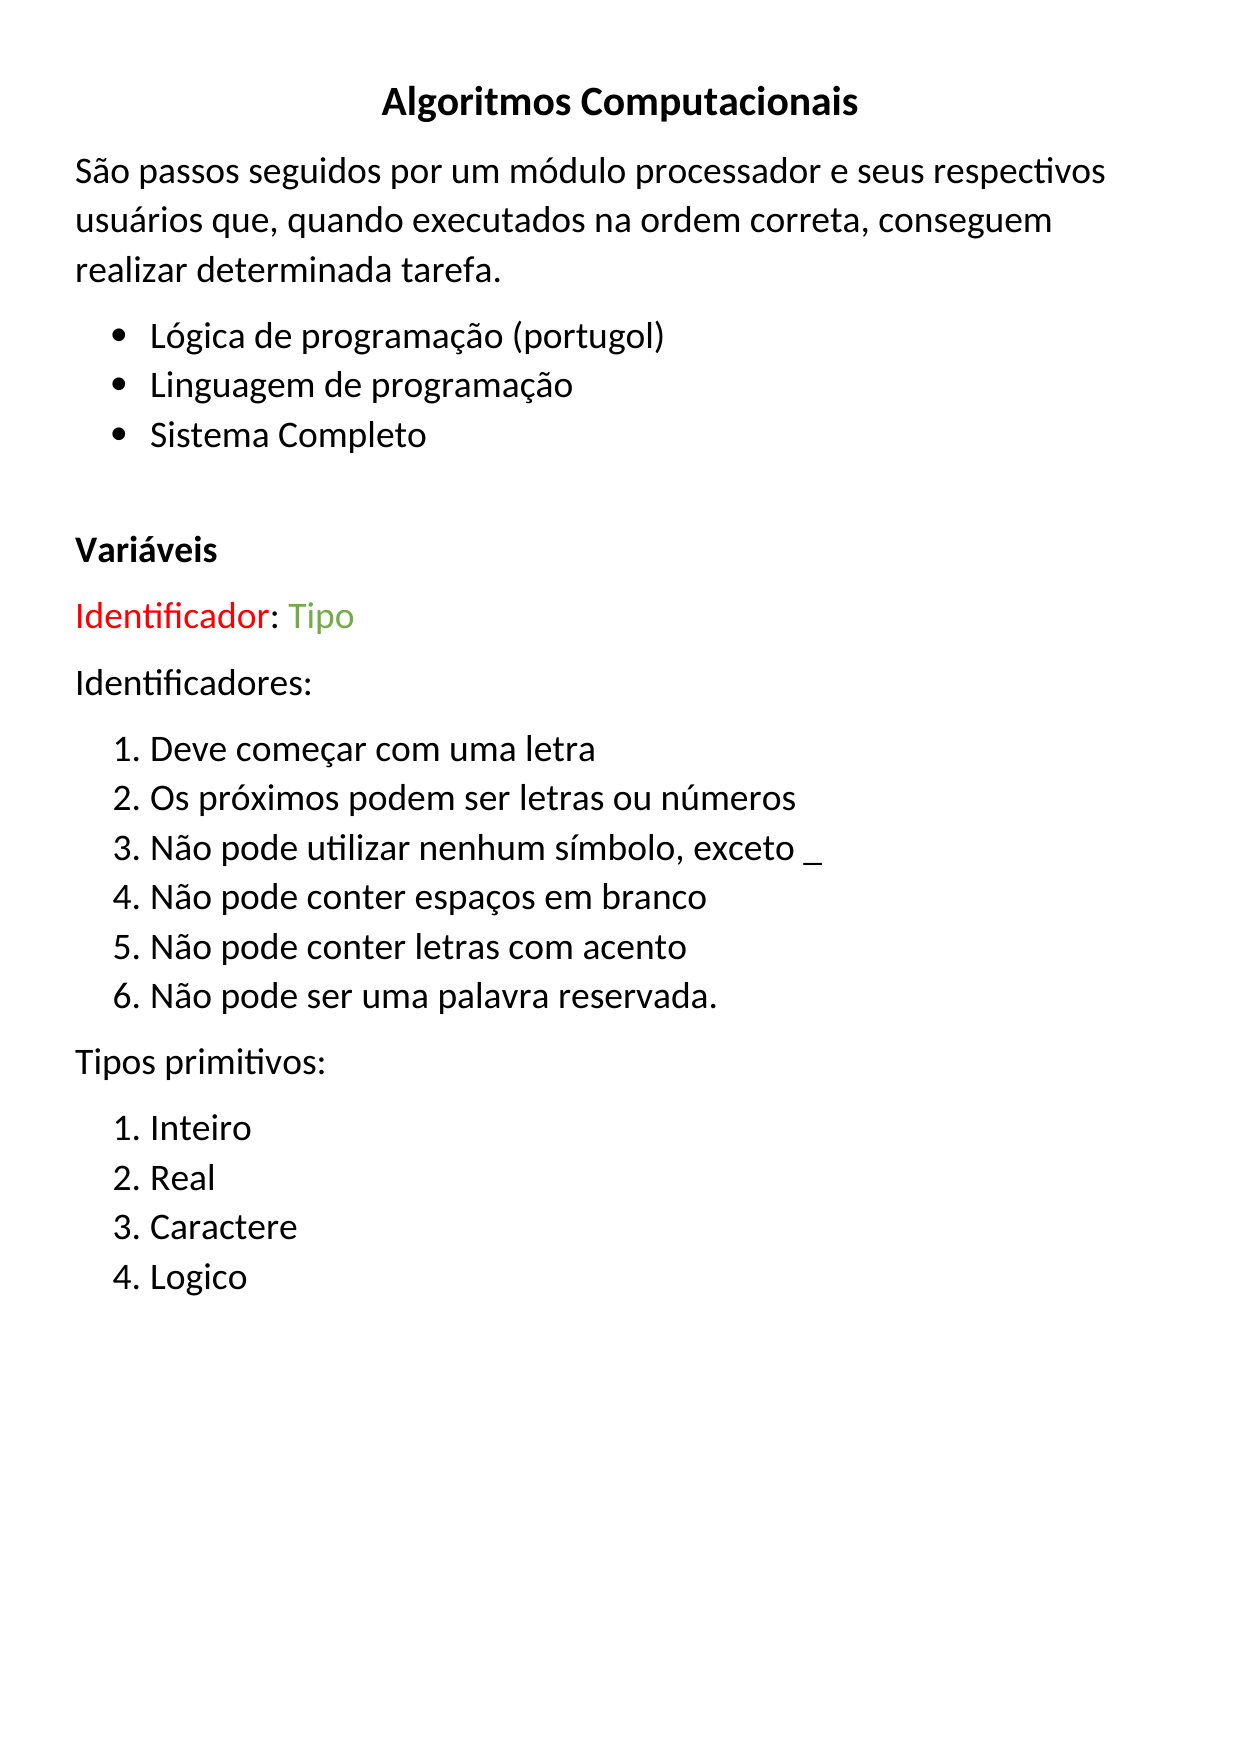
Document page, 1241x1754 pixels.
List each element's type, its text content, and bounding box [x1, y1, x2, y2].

list Inteiro [112, 1104, 1165, 1150]
text Algoritmos Computacionais [75, 75, 1165, 126]
list Real [112, 1154, 1165, 1200]
list Os próximos podem ser letras ou números [112, 774, 1165, 820]
list Não pode conter espaços em branco [112, 873, 1165, 919]
list Não pode utilizar nenhum símbolo, exceto _ [112, 824, 1165, 869]
list Lógica de programação (portugol) [112, 312, 1165, 357]
text Variáveis [75, 526, 1165, 572]
list Logico [112, 1253, 1165, 1299]
list Não pode ser uma palavra reservada. [112, 972, 1165, 1018]
text Identificadores: [75, 658, 1165, 704]
list Linguagem de programação [112, 361, 1165, 407]
list Não pode conter letras com acento [112, 923, 1165, 968]
list Deve começar com uma letra [112, 725, 1165, 771]
text São passos seguidos por um módulo processador e seus respectivos usuários que, quando executados na ordem correta, conseguem realizar determinada tarefa. [75, 147, 1165, 291]
text Identificador: Tipo [75, 592, 1165, 638]
list Sistema Completo [112, 411, 1165, 456]
list Caractere [112, 1203, 1165, 1249]
text Tipos primitivos: [75, 1038, 1165, 1084]
